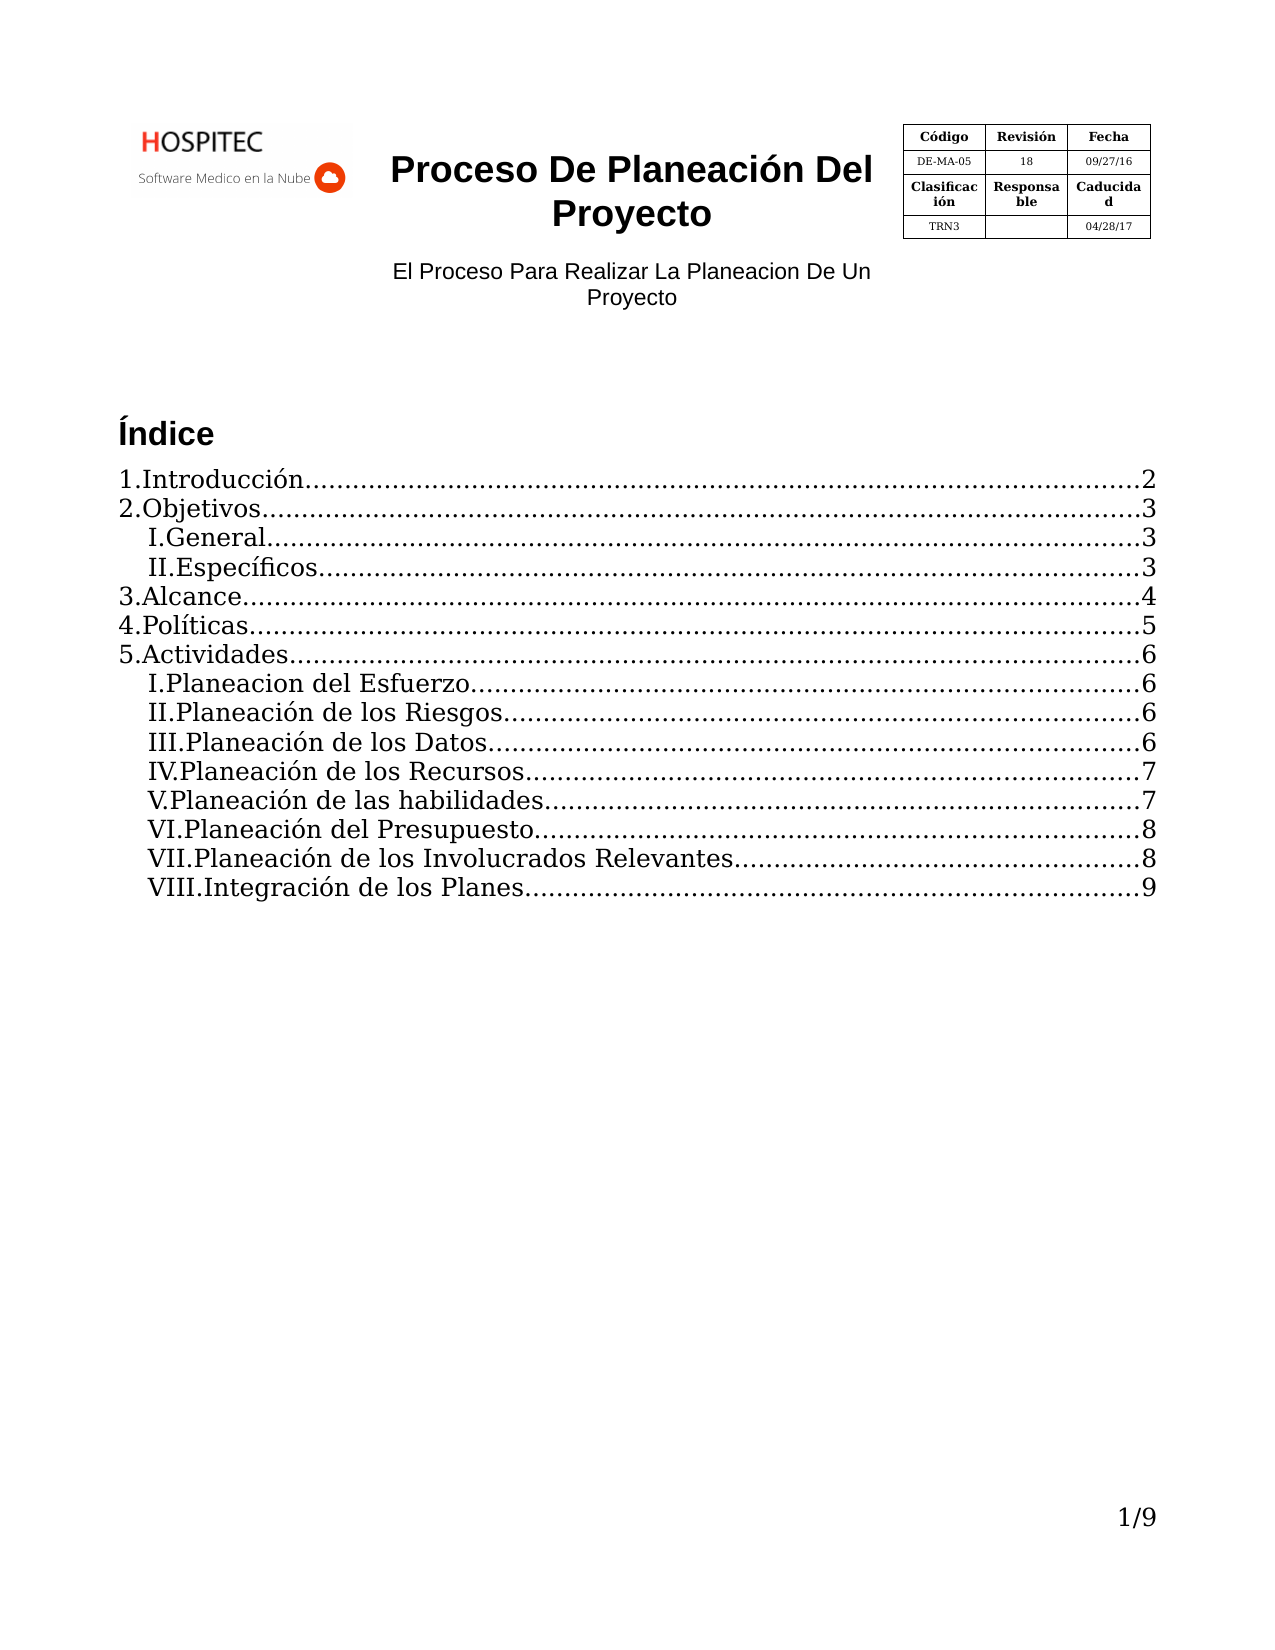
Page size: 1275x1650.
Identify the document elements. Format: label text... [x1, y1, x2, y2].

text II.Específicos. 3 [148, 553, 1157, 582]
text 4.Políticas. 5 [118, 611, 1157, 640]
text VII.Planeación de los Involucrados Relevantes. 8 [148, 844, 1157, 874]
text I.Planeacion del Esfuerzo. 6 [148, 669, 1157, 699]
text V.Planeación de las habilidades. 7 [148, 786, 1157, 815]
text VIII.Integración de los Planes. 9 [148, 874, 1157, 903]
text IV.Planeación de los Recursos. 7 [148, 757, 1157, 786]
text 3.Alcance 4 [118, 582, 1157, 611]
text VI.Planeación del Presupuesto. 8 [148, 815, 1157, 844]
text III.Planeación de los Datos. 6 [148, 728, 1157, 757]
text I.General. 3 [148, 524, 1157, 553]
subtitle Índice [118, 414, 1157, 453]
text 2.Objetivos 3 [118, 494, 1157, 524]
picture [131, 123, 353, 198]
text 5.Actividades 6 [118, 640, 1157, 669]
text II.Planeación de los Riesgos. 6 [148, 699, 1157, 728]
text 1.Introducción 2 [118, 465, 1157, 494]
